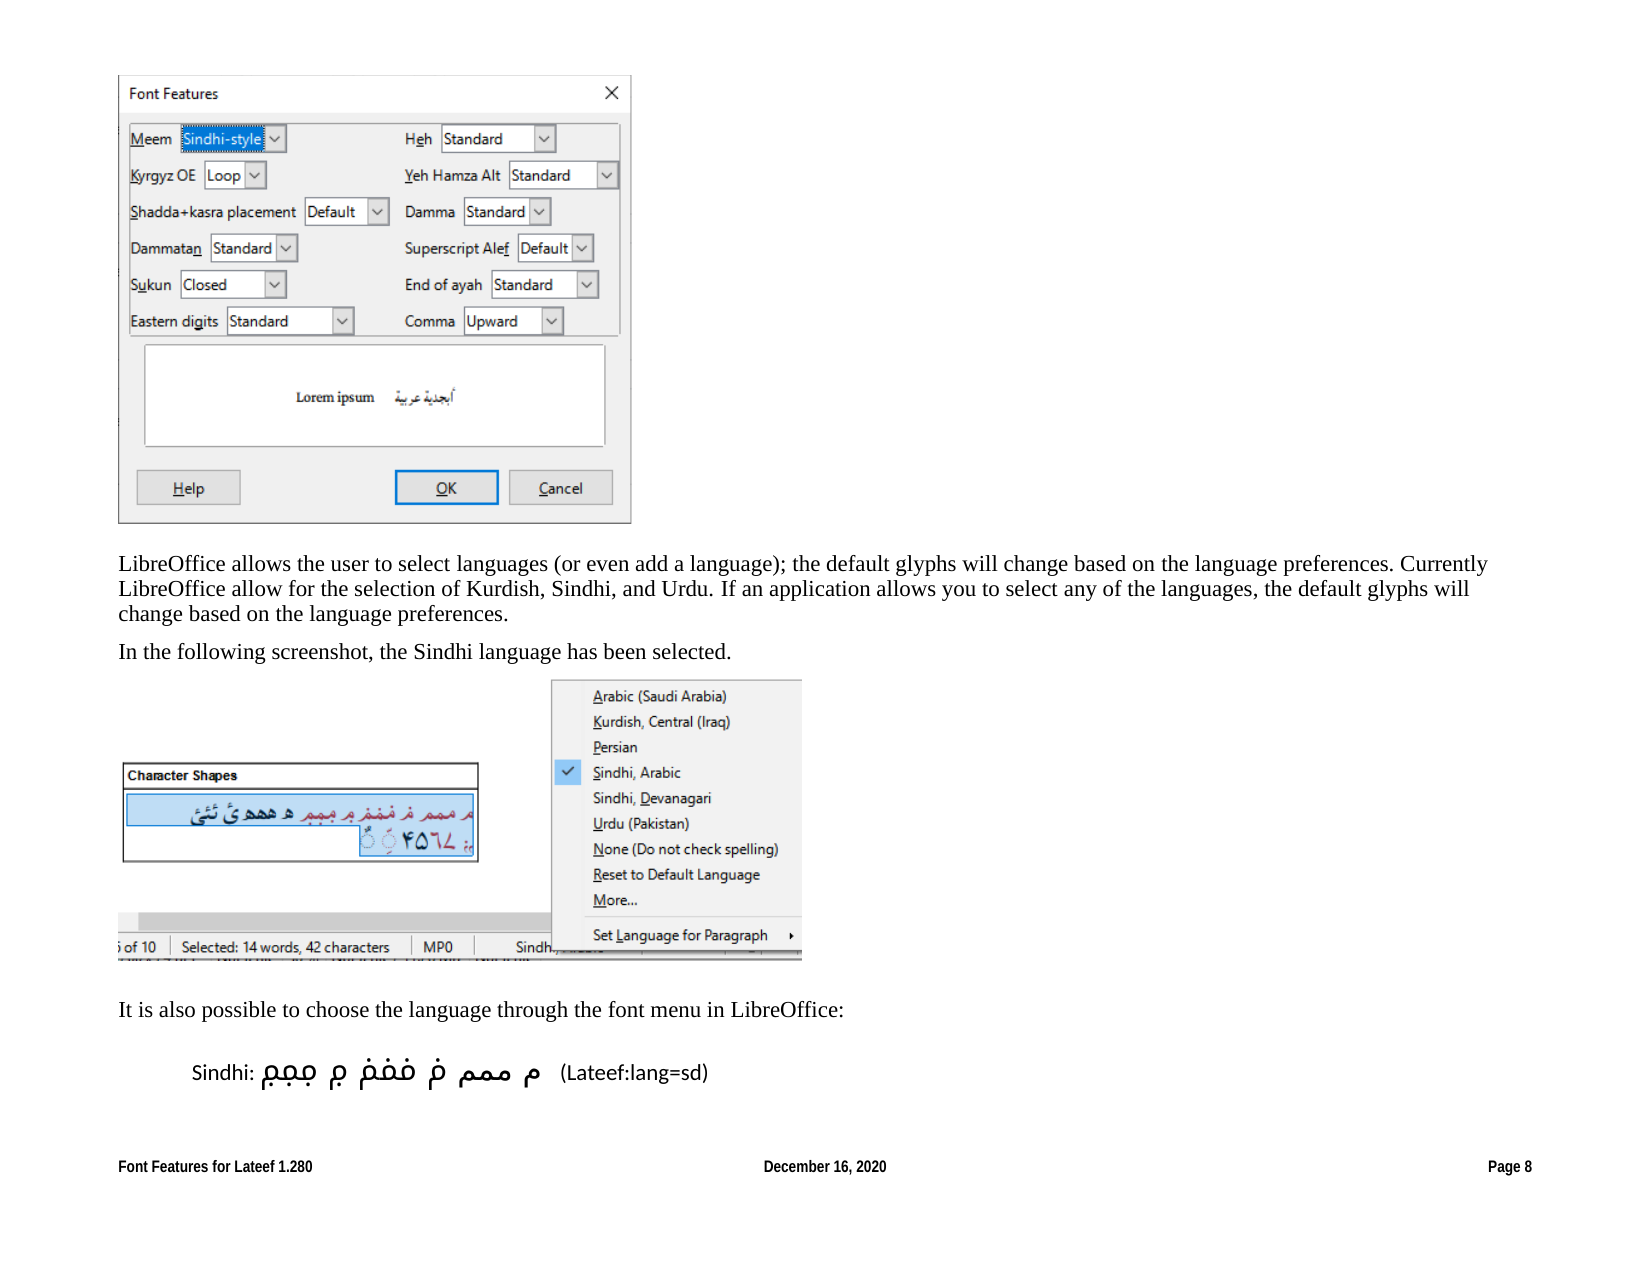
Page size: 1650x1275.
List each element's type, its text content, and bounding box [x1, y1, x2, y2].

text LibreOffice allows the user to select languages (or even add a language); the default glyphs will change based on the language preferences. Currently LibreOffice allow for the selection of Kurdish, Sindhi, and Urdu. If an application allows you to select any of the languages, the default glyphs will change based on the language preferences. [118, 552, 1532, 627]
picture [118, 676, 802, 961]
text It is also possible to choose the language through the font menu in LibreOffice: [118, 998, 1532, 1023]
picture [118, 75, 632, 524]
text Sindhi: م ممم ݥ ݥݥݥ ݦ ݦݦݦ (Lateef:lang=sd) [192, 1047, 1532, 1090]
text In the following screenshot, the Sindhi language has been selected. [118, 639, 1532, 664]
